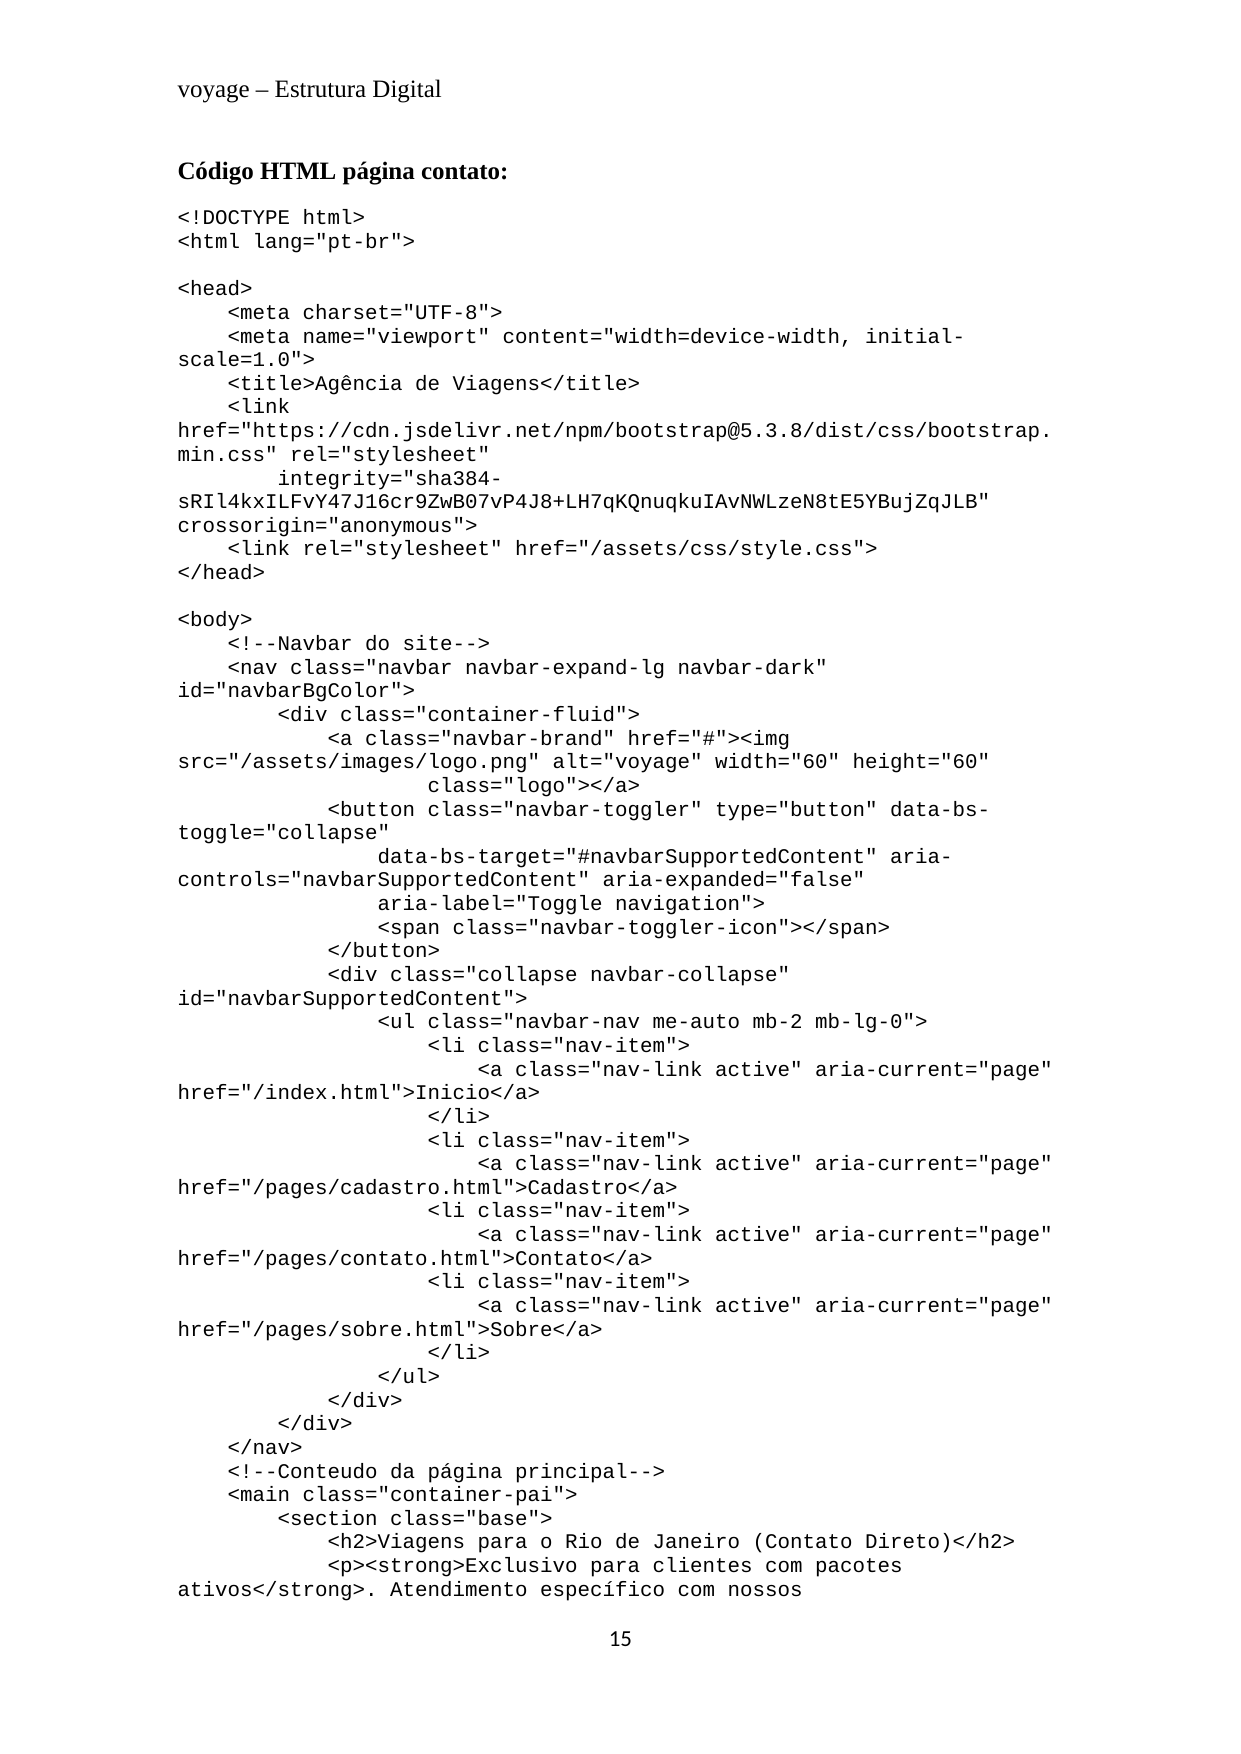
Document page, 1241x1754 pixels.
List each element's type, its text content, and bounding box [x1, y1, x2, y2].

text <meta name="viewport" content="width=device-width, initial-scale=1.0"> [177, 326, 1063, 373]
text <div class="collapse navbar-collapse" id="navbarSupportedContent"> [177, 964, 1063, 1011]
text </head> [177, 562, 1063, 586]
text class="logo"></a> [177, 775, 1063, 798]
text <a class="navbar-brand" href="#"><img src="/assets/images/logo.png" alt="voyage" width="60" height="60" [177, 728, 1063, 775]
text <li class="nav-item"> [177, 1035, 1063, 1059]
text <link href="https://cdn.jsdelivr.net/npm/bootstrap@5.3.8/dist/css/bootstrap.min.css" rel="stylesheet" [177, 397, 1063, 467]
text <!DOCTYPE html> [177, 207, 1063, 231]
text integrity="sha384-sRIl4kxILFvY47J16cr9ZwB07vP4J8+LH7qKQnuqkuIAvNWLzeN8tE5YBujZqJLB" crossorigin="anonymous"> [177, 467, 1063, 538]
text <meta charset="UTF-8"> [177, 302, 1063, 326]
text <span class="navbar-toggler-icon"></span> [177, 917, 1063, 940]
text <a class="nav-link active" aria-current="page" href="/pages/contato.html">Contato</a> [177, 1224, 1063, 1271]
text <a class="nav-link active" aria-current="page" href="/pages/cadastro.html">Cadastro</a> [177, 1153, 1063, 1201]
text <nav class="navbar navbar-expand-lg navbar-dark" id="navbarBgColor"> [177, 657, 1063, 704]
text <ul class="navbar-nav me-auto mb-2 mb-lg-0"> [177, 1011, 1063, 1035]
text <a class="nav-link active" aria-current="page" href="/index.html">Inicio</a> [177, 1059, 1063, 1106]
text </ul> [177, 1366, 1063, 1390]
text <li class="nav-item"> [177, 1129, 1063, 1153]
text <a class="nav-link active" aria-current="page" href="/pages/sobre.html">Sobre</a> [177, 1295, 1063, 1342]
text </li> [177, 1106, 1063, 1129]
text </button> [177, 940, 1063, 964]
text <button class="navbar-toggler" type="button" data-bs-toggle="collapse" [177, 798, 1063, 846]
text <!--Conteudo da página principal--> [177, 1461, 1063, 1484]
text <head> [177, 278, 1063, 302]
text </nav> [177, 1437, 1063, 1461]
text <div class="container-fluid"> [177, 704, 1063, 728]
text </div> [177, 1390, 1063, 1413]
text <h2>Viagens para o Rio de Janeiro (Contato Direto)</h2> [177, 1532, 1063, 1555]
text <section class="base"> [177, 1508, 1063, 1532]
text data-bs-target="#navbarSupportedContent" aria-controls="navbarSupportedContent" aria-expanded="false" [177, 846, 1063, 893]
text aria-label="Toggle navigation"> [177, 893, 1063, 917]
text <html lang="pt-br"> [177, 231, 1063, 255]
text <li class="nav-item"> [177, 1271, 1063, 1295]
text <p><strong>Exclusivo para clientes com pacotes ativos</strong>. Atendimento específico com nossos [177, 1555, 1063, 1602]
text Código HTML página contato: [177, 156, 1063, 185]
text <link rel="stylesheet" href="/assets/css/style.css"> [177, 538, 1063, 562]
text <li class="nav-item"> [177, 1201, 1063, 1224]
text <body> [177, 609, 1063, 633]
text </div> [177, 1413, 1063, 1437]
text <title>Agência de Viagens</title> [177, 373, 1063, 397]
text <main class="container-pai"> [177, 1484, 1063, 1508]
text <!--Navbar do site--> [177, 633, 1063, 657]
text </li> [177, 1342, 1063, 1366]
